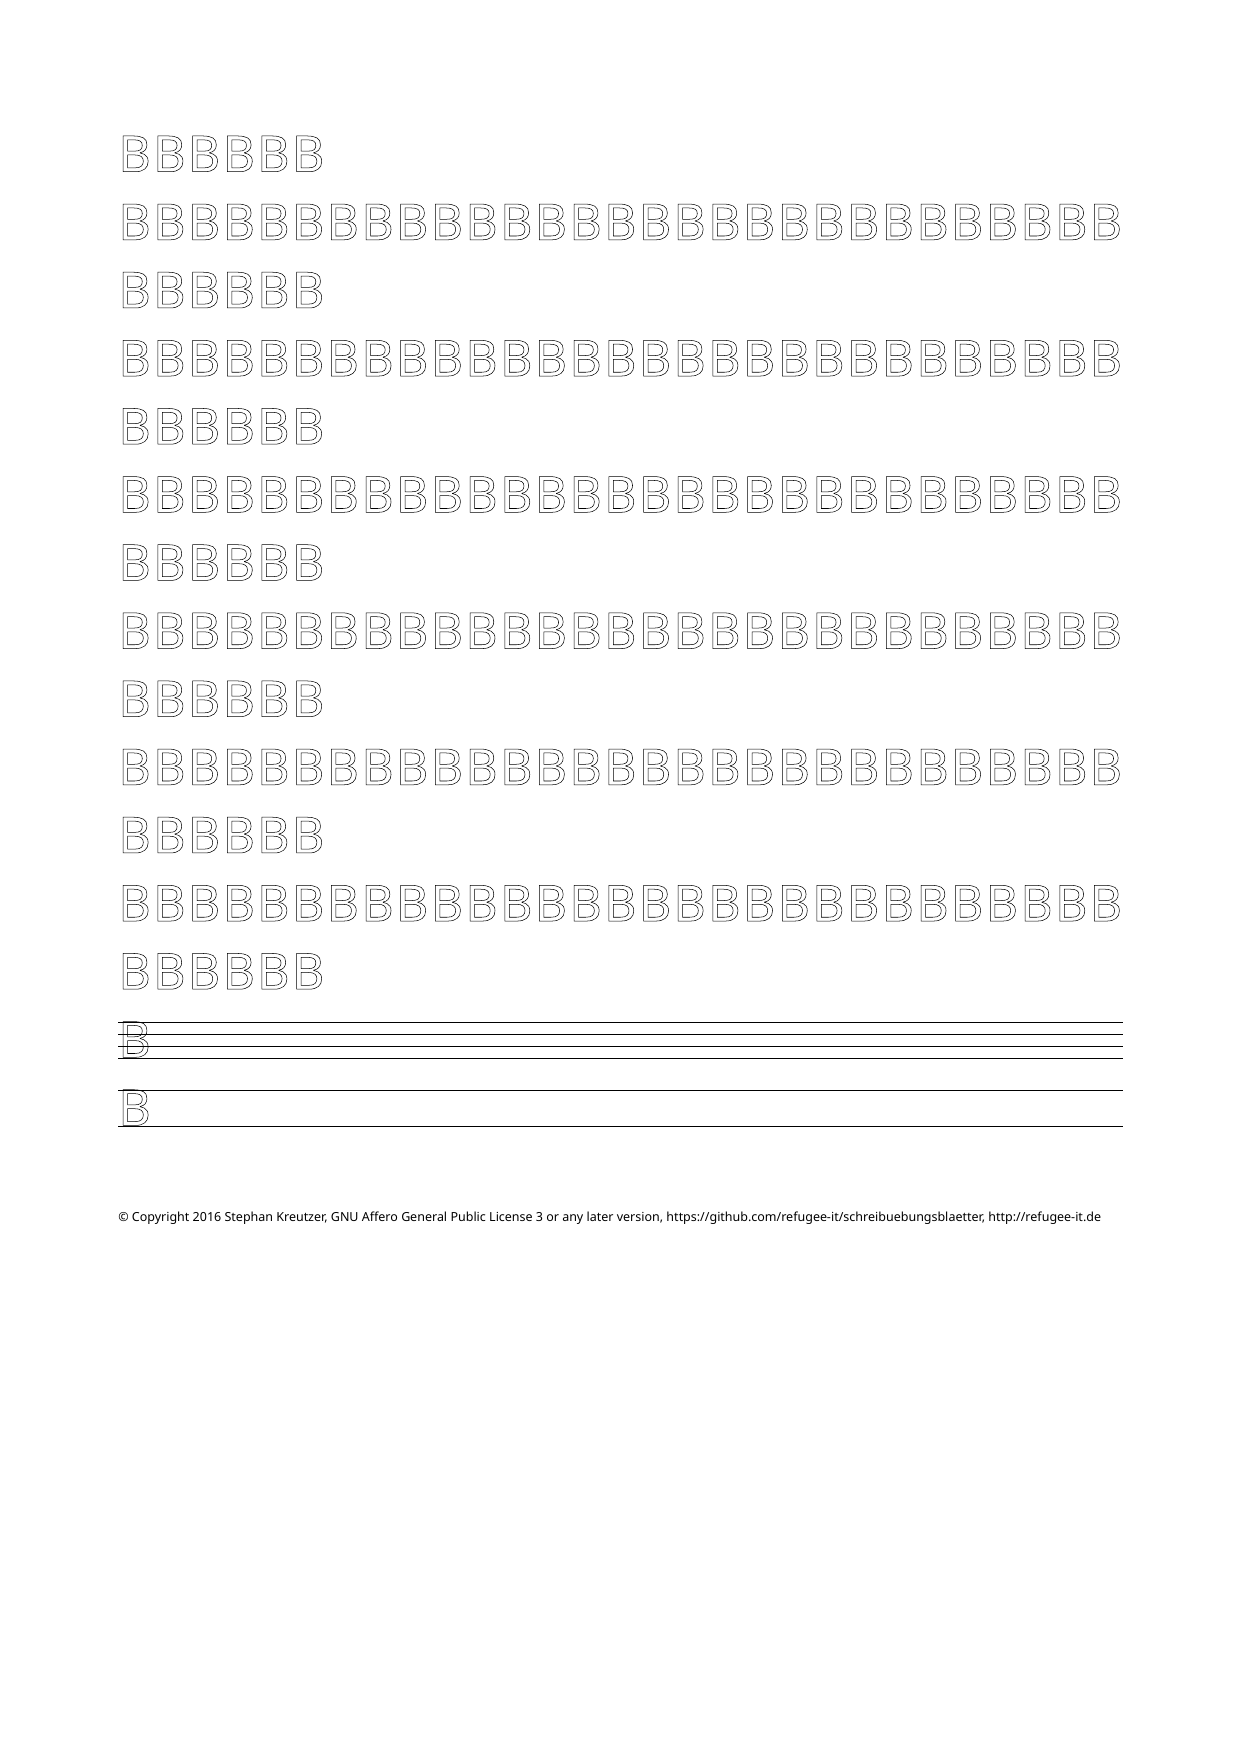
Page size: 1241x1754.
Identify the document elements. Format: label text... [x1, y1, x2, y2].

text [118, 1059, 1122, 1072]
text B [118, 1127, 1122, 1140]
text B [118, 1072, 1122, 1090]
text [118, 1035, 122, 1046]
text B [128, 1109, 142, 1121]
text B B B B B B B B B B B B B B B B B B B B B B B B B B B B B B B B B B B [118, 322, 1122, 459]
text [128, 1026, 141, 1034]
text B B B B B B B B B B B B B B B B B B B B B B B B B B B B B B B B B B B [118, 186, 1122, 322]
text B [118, 1091, 122, 1126]
text [118, 1004, 1122, 1022]
text [143, 1035, 1122, 1046]
text [118, 1023, 122, 1034]
text B [128, 1041, 142, 1046]
text [128, 1047, 142, 1053]
text B B B B B B B B B B B B B B B B B B B B B B B B B B B B B B B B B B B [118, 731, 1122, 867]
text B B B B B B [118, 118, 1122, 186]
text [145, 1023, 1122, 1034]
text B B B B B B B B B B B B B B B B B B B B B B B B B B B B B B B B B B B [118, 867, 1122, 1004]
text [141, 1047, 1122, 1058]
text B B B B B B B B B B B B B B B B B B B B B B B B B B B B B B B B B B B [118, 459, 1122, 595]
text [118, 1047, 122, 1058]
text B [141, 1091, 1122, 1126]
text B B B B B B B B B B B B B B B B B B B B B B B B B B B B B B B B B B B [118, 595, 1122, 731]
text © Copyright 2016 Stephan Kreutzer, GNU Affero General Public License 3 or any later version, https://github.com/refugee-it/schreibuebungsblaetter, http://refugee-it.de [118, 1208, 1122, 1225]
text B [128, 1094, 141, 1104]
